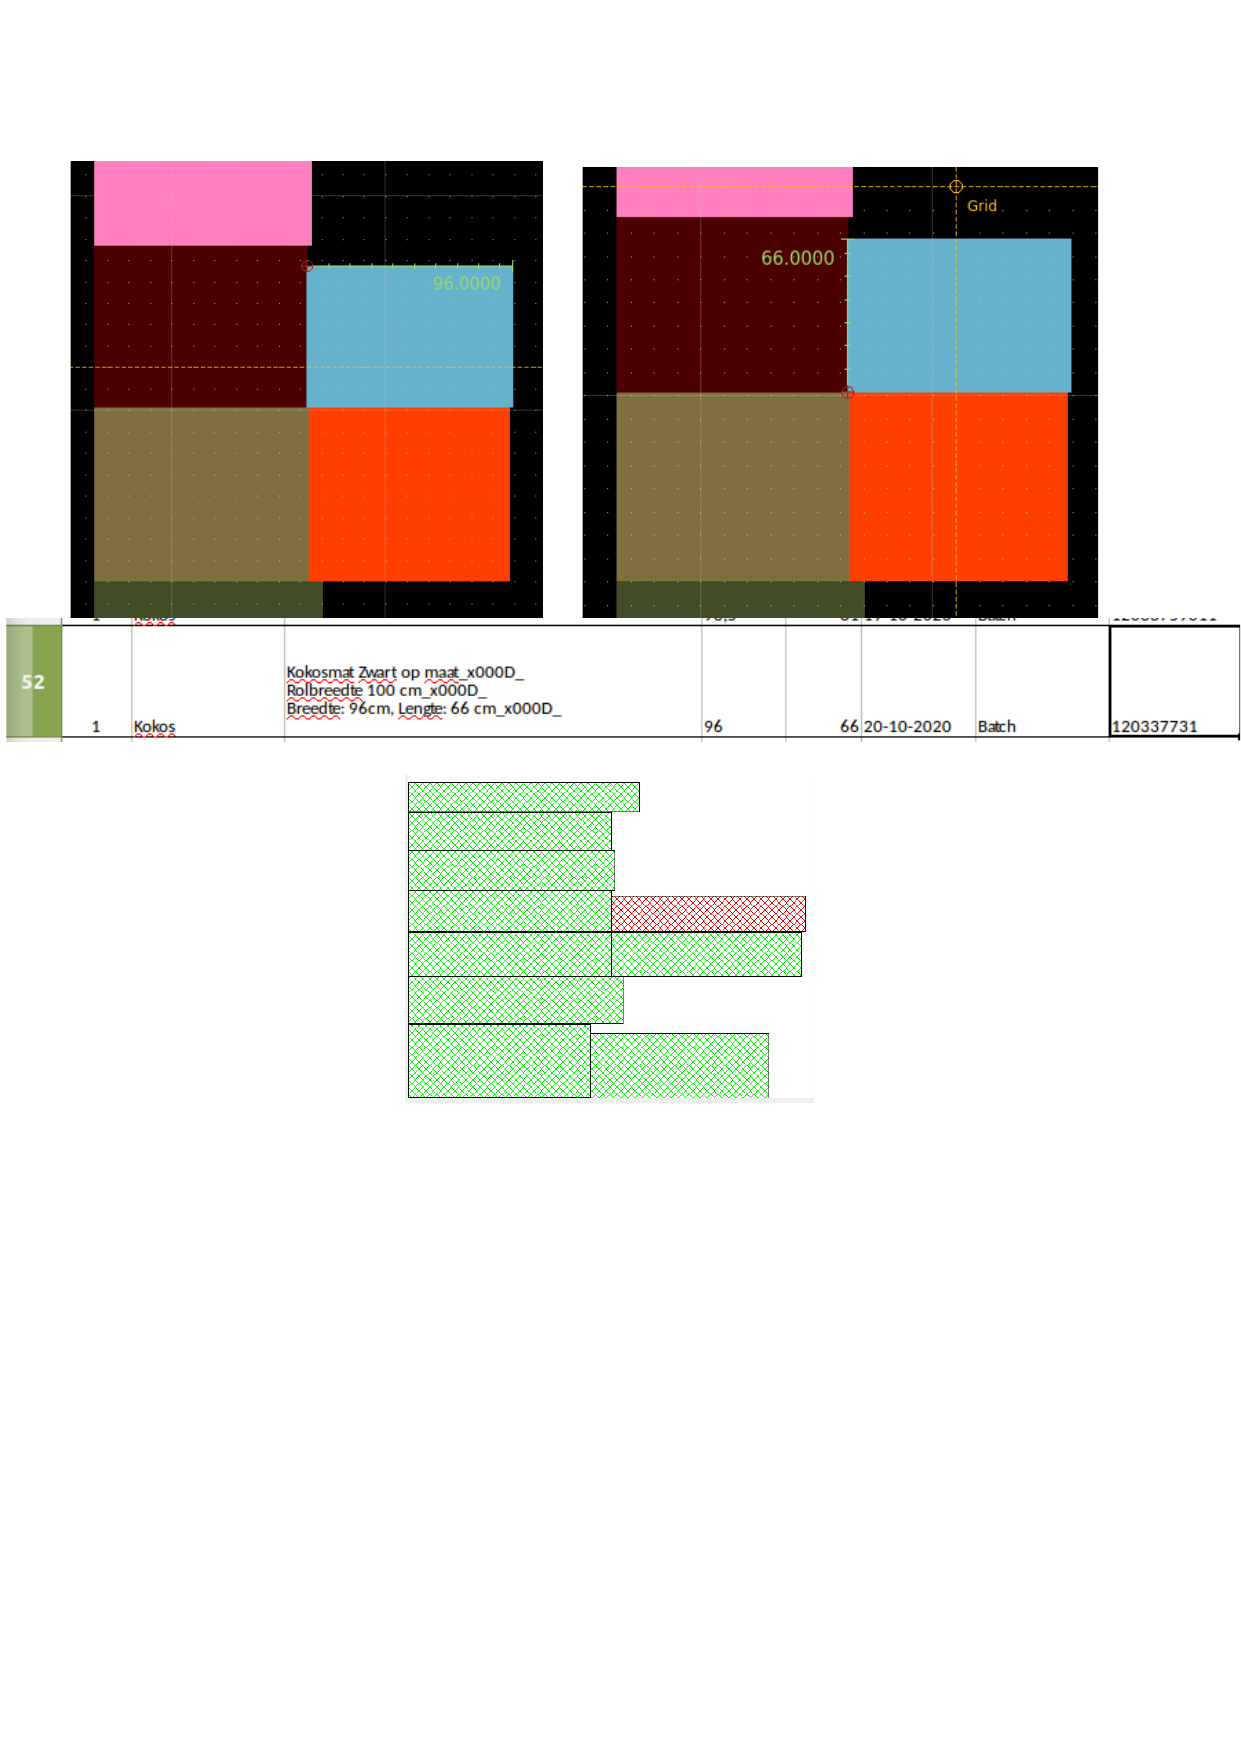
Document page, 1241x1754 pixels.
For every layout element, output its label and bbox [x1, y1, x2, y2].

picture [405, 775, 814, 1103]
picture [6, 161, 1241, 742]
